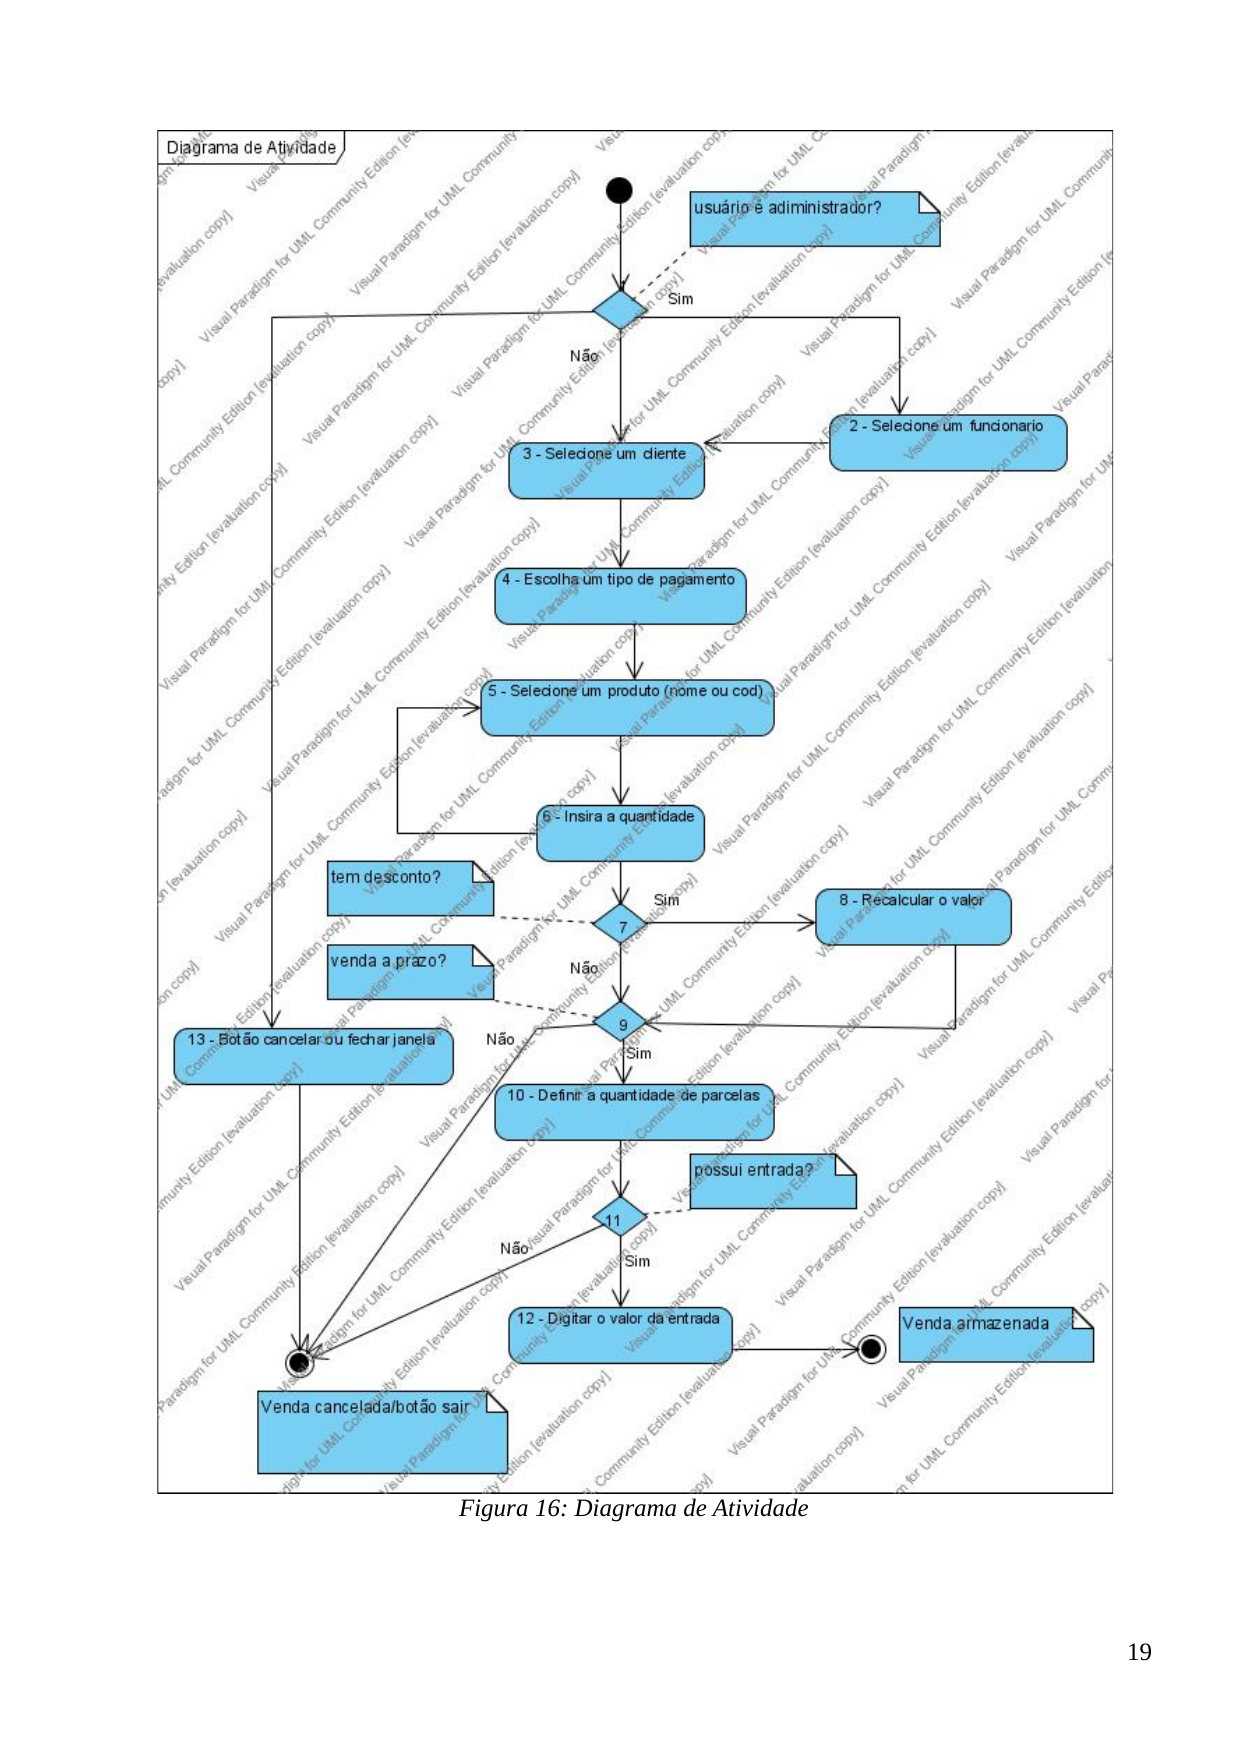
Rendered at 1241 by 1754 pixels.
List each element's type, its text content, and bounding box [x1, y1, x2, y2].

picture [157, 130, 1114, 1494]
text Figura 16: Diagrama de Atividade [157, 1494, 1113, 1522]
